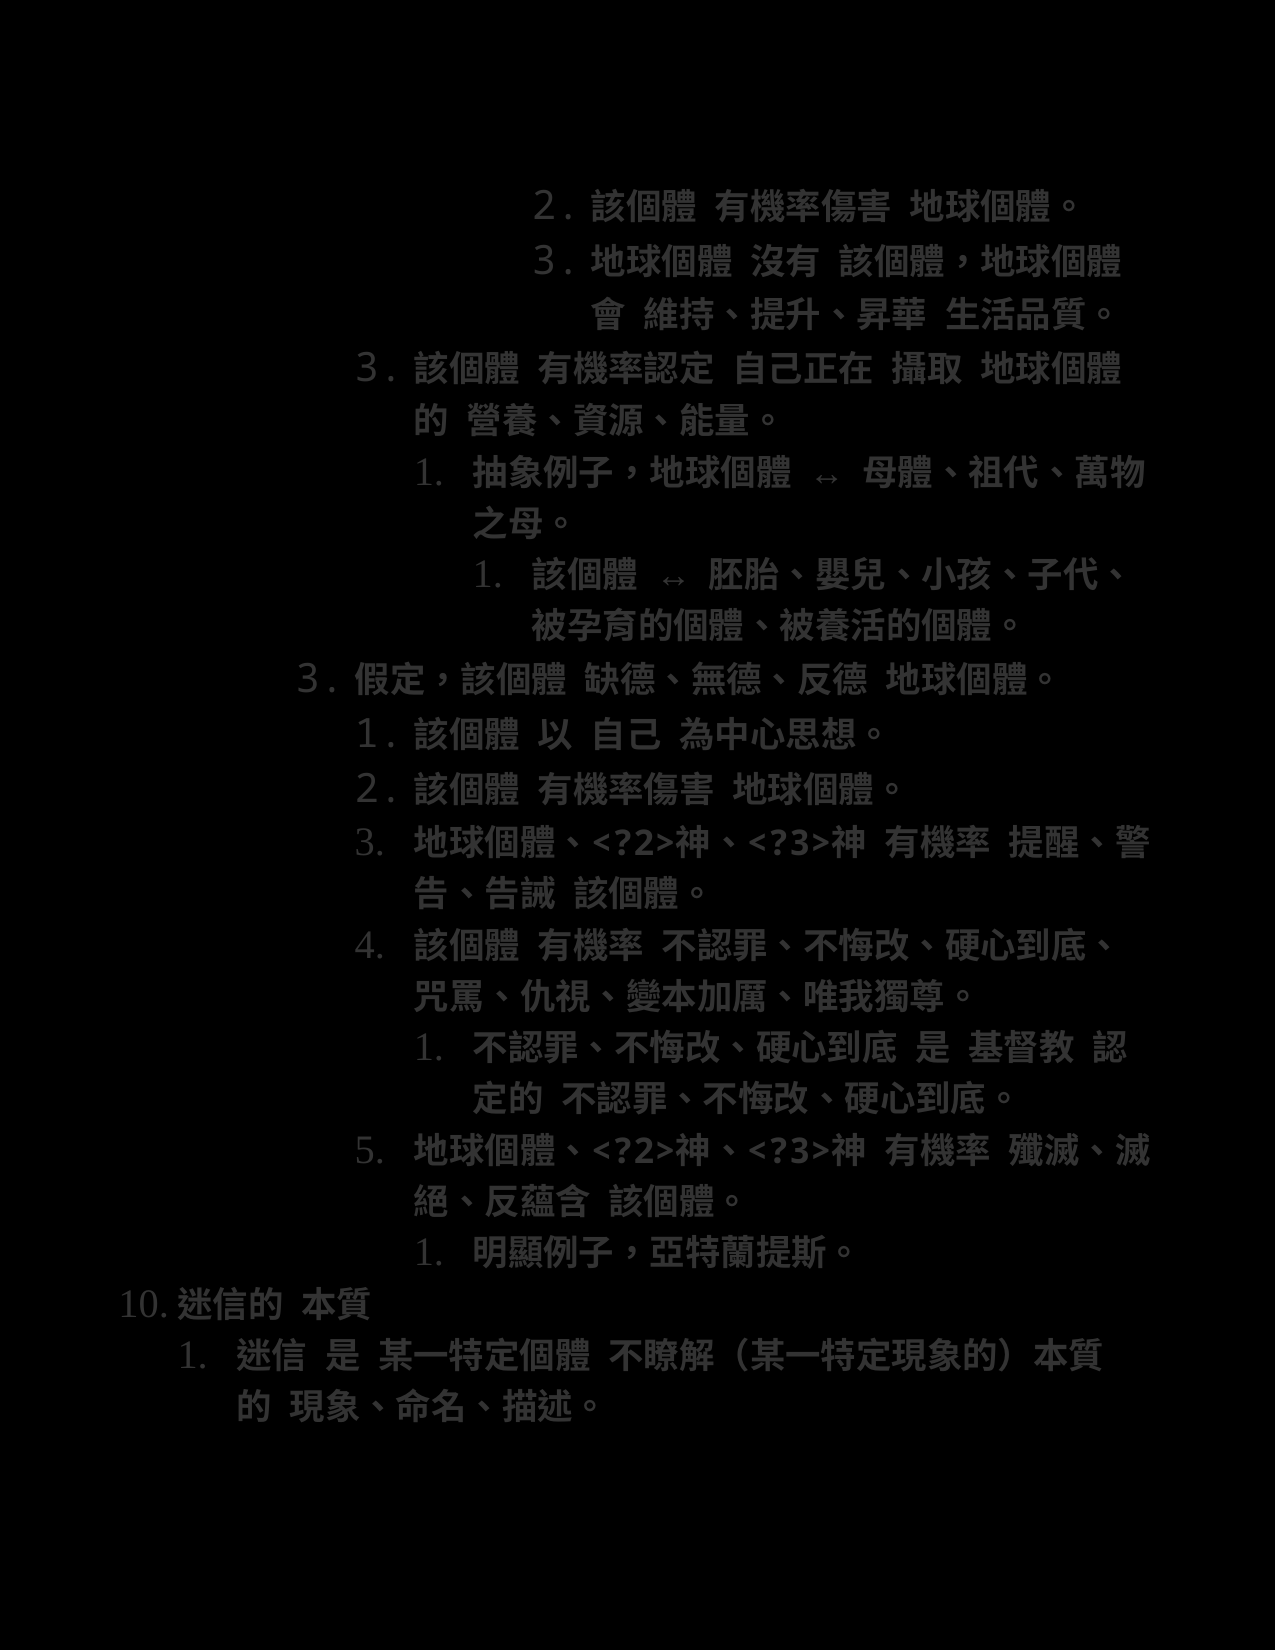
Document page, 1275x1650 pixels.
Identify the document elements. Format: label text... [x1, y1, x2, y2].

list 地球個體、<?2>神、<?3>神 有機率 殲滅、滅絕、反蘊含 該個體。 [354, 1122, 1157, 1225]
list 迷信 是 某一特定個體 不瞭解（某一特定現象的）本質 的 現象、命名、描述。 [177, 1327, 1157, 1430]
list 該個體 有機率傷害 地球個體。 [354, 759, 1157, 814]
list 該個體 有機率認定 自己正在 攝取 地球個體的 營養、資源、能量。 [354, 338, 1157, 444]
list 該個體 以 自己 為中心思想。 [354, 704, 1157, 759]
list 該個體 有機率 不認罪、不悔改、硬心到底、咒罵、仇視、變本加厲、唯我獨尊。 [354, 917, 1157, 1019]
list 明顯例子，亞特蘭提斯。 [413, 1225, 1157, 1276]
list 假定，該個體 缺德、無德、反德 地球個體。 [295, 649, 1157, 704]
list 地球個體 沒有 該個體，地球個體 會 維持、提升、昇華 生活品質。 [532, 231, 1157, 338]
list 迷信的 本質 [118, 1276, 1157, 1327]
list 該個體 ↔ 胚胎、嬰兒、小孩、子代、被孕育的個體、被養活的個體。 [472, 547, 1157, 649]
list 該個體 有機率傷害 地球個體。 [532, 176, 1157, 231]
list 地球個體、<?2>神、<?3>神 有機率 提醒、警告、告誡 該個體。 [354, 814, 1157, 917]
list 抽象例子，地球個體 ↔ 母體、祖代、萬物之母。 [413, 444, 1157, 547]
list 不認罪、不悔改、硬心到底 是 基督教 認定的 不認罪、不悔改、硬心到底。 [413, 1019, 1157, 1122]
